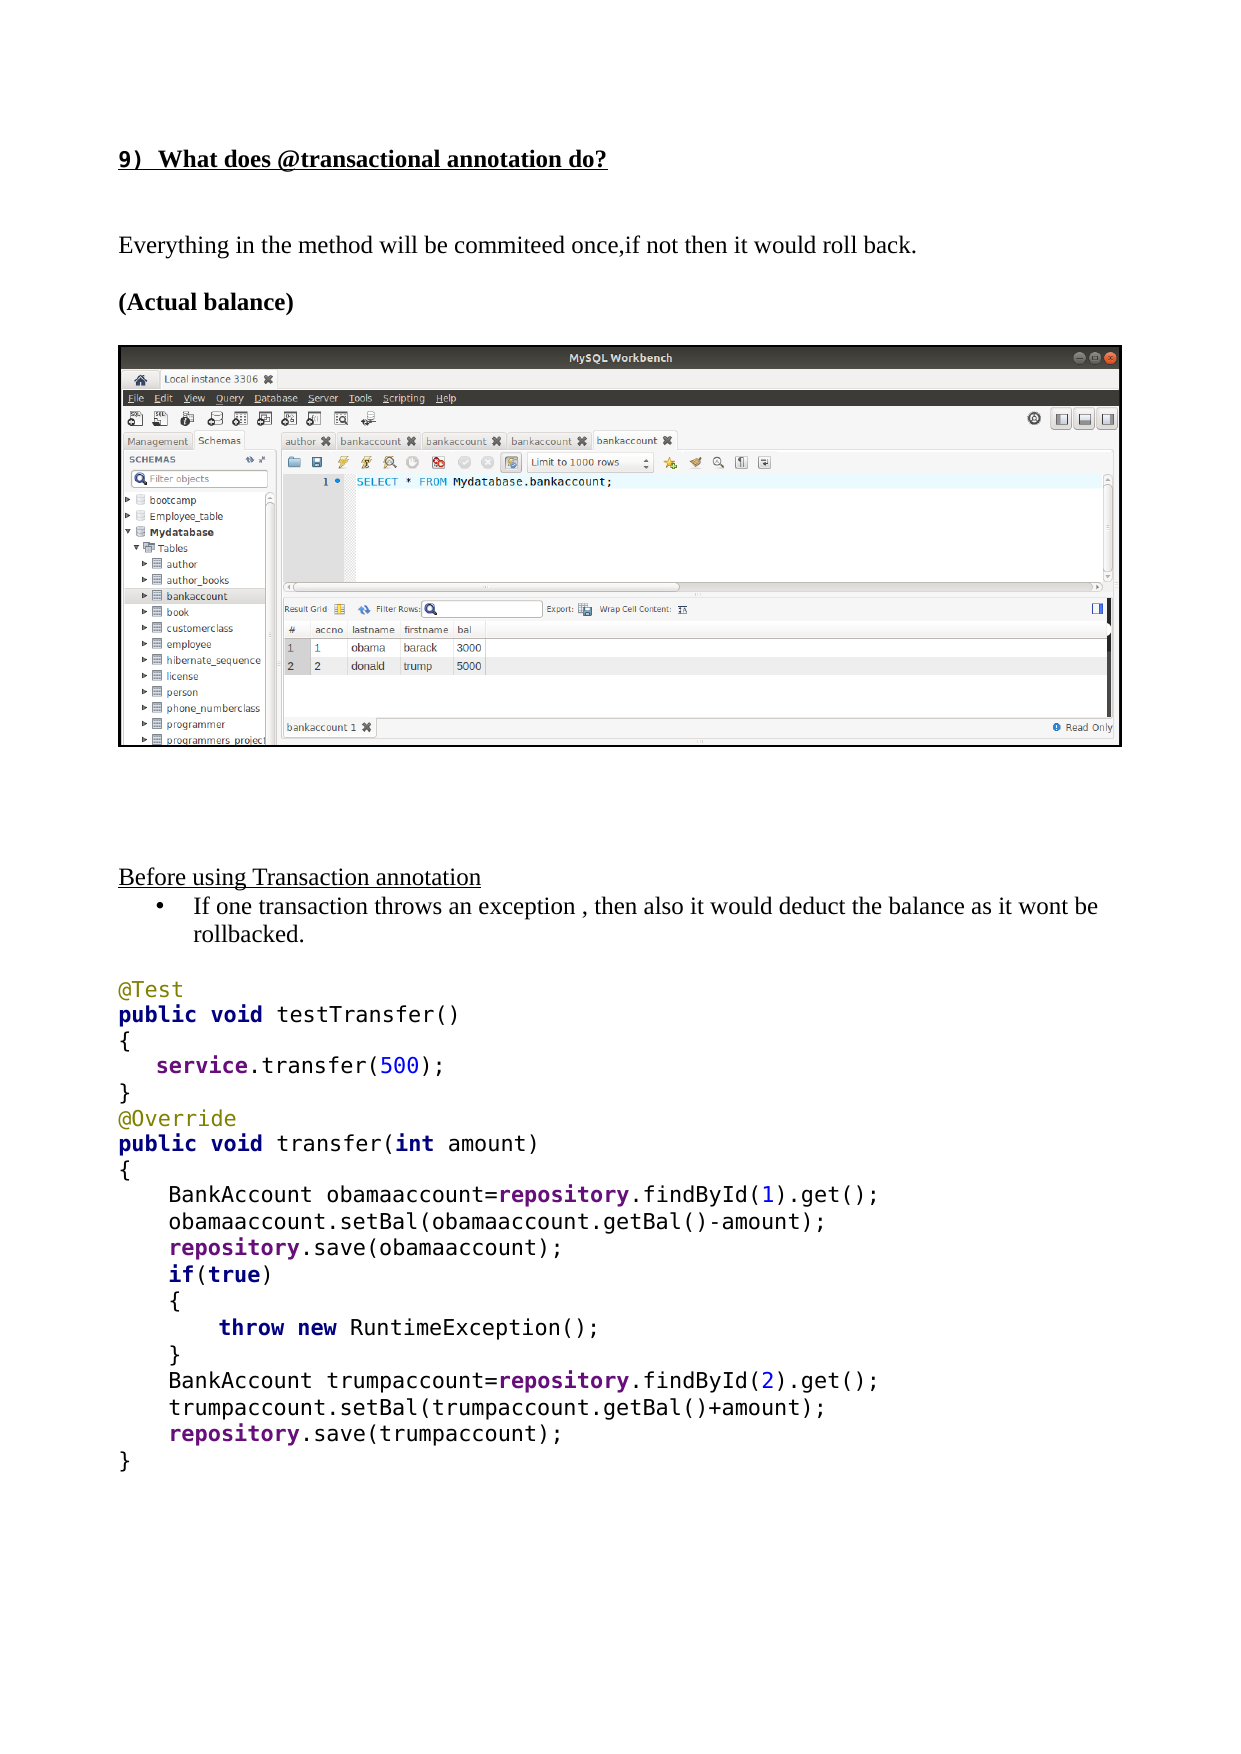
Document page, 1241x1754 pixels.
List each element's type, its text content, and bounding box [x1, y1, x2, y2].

text { [118, 1288, 1122, 1315]
list If one transaction throws an exception , then also it would deduct the balance as it wont be rollbacked. [156, 891, 1122, 948]
text } [118, 1342, 1122, 1368]
text { [118, 1157, 1122, 1182]
text service.transfer(500); [118, 1054, 1122, 1080]
text public void transfer(int amount) [118, 1131, 1122, 1157]
text Before using Transaction annotation [118, 862, 1122, 891]
text } [118, 1080, 1122, 1106]
text { [118, 1028, 1122, 1054]
text } [118, 1448, 1122, 1473]
text public void testTransfer() [118, 1003, 1122, 1028]
text BankAccount trumpaccount=repository.findById(2).get(); [118, 1368, 1122, 1395]
text BankAccount obamaaccount=repository.findById(1).get(); [118, 1182, 1122, 1209]
text repository.save(trumpaccount); [118, 1421, 1122, 1448]
text if(true) [118, 1262, 1122, 1288]
text @Override [118, 1106, 1122, 1131]
text (Actual balance) [118, 287, 1122, 316]
text @Test [118, 977, 1122, 1003]
text Everything in the method will be commiteed once,if not then it would roll back. [118, 230, 1122, 259]
text obamaaccount.setBal(obamaaccount.getBal()-amount); [118, 1209, 1122, 1235]
picture [121, 347, 1120, 745]
text repository.save(obamaaccount); [118, 1235, 1122, 1262]
text trumpaccount.setBal(trumpaccount.getBal()+amount); [118, 1395, 1122, 1421]
text throw new RuntimeException(); [118, 1315, 1122, 1342]
text 9) What does @transactional annotation do? [118, 144, 1122, 172]
